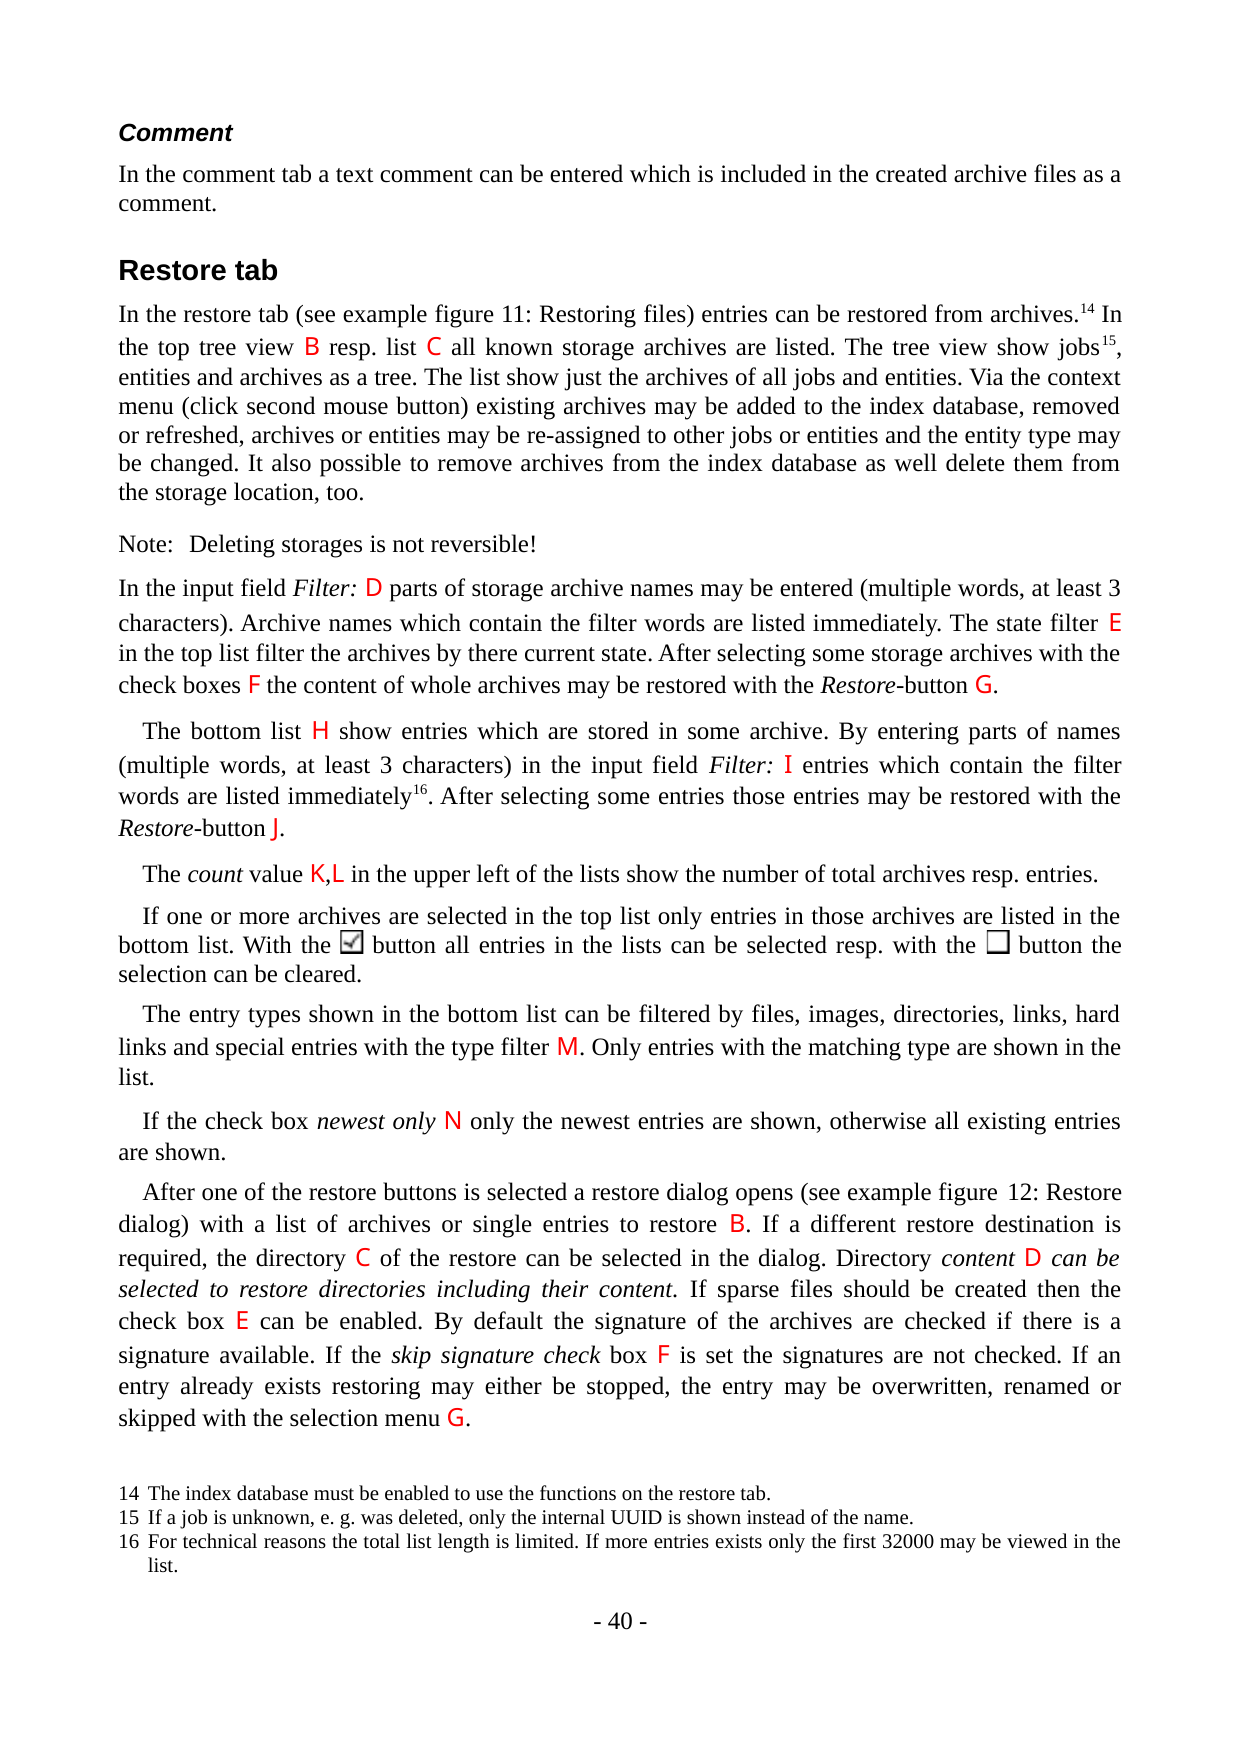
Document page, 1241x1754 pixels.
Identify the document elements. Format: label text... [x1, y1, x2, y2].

text In the comment tab a text comment can be entered which is included in the created archive files as a comment. [118, 159, 1122, 217]
text In the restore tab (see example figure 11: Restoring files) entries can be restored from archives. In the top tree view B resp. list C all known storage archives are listed. The tree view show jobs, entities and archives as a tree. The list show just the archives of all jobs and entities. Via the context menu (click second mouse button) existing archives may be added to the index database, removed or refreshed, archives or entities may be re-assigned to other jobs or entities and the entity type may be changed. It also possible to remove archives from the index database as well delete them from the storage location, too. [118, 299, 1122, 506]
text If a job is unknown, e. g. was deleted, only the internal UUID is shown instead of the name. [118, 1505, 1122, 1529]
text If the check box newest only N only the newest entries are shown, otherwise all existing entries are shown. [118, 1103, 1122, 1166]
text In the input field Filter: D parts of storage archive names may be entered (multiple words, at least 3 characters). Archive names which contain the filter words are listed immediately. The state filter E in the top list filter the archives by there current state. After selecting some storage archives with the check boxes F the content of whole archives may be restored with the Restore-button G. [118, 570, 1122, 701]
subtitle Restore tab [118, 253, 1122, 287]
text Note: Deleting storages is not reversible! [118, 529, 1122, 558]
picture [986, 930, 1010, 954]
subtitle Comment [118, 118, 1122, 147]
picture [340, 930, 364, 954]
text The bottom list H show entries which are stored in some archive. By entering parts of names (multiple words, at least 3 characters) in the input field Filter: I entries which contain the filter words are listed immediately. After selecting some entries those entries may be restored with the Restore-button J. [118, 713, 1122, 844]
text For technical reasons the total list length is limited. If more entries exists only the first 32000 may be viewed in the list. [118, 1529, 1122, 1577]
text The index database must be enabled to use the functions on the restore tab. [118, 1481, 1122, 1505]
text If one or more archives are selected in the top list only entries in those archives are listed in the bottom list. With the button all entries in the lists can be selected resp. with the button the selection can be cleared. [118, 901, 1122, 988]
text The entry types shown in the bottom list can be filtered by files, images, directories, links, hard links and special entries with the type filter M. Only entries with the matching type are shown in the list. [118, 999, 1122, 1091]
text The count value K,L in the upper left of the lists show the number of total archives resp. entries. [118, 856, 1122, 889]
text After one of the restore buttons is selected a restore dialog opens (see example figure 12: Restore dialog) with a list of archives or single entries to restore B. If a different restore destination is required, the directory C of the restore can be selected in the dialog. Directory content D can be selected to restore directories including their content. If sparse files should be created then the check box E can be enabled. By default the signature of the archives are checked if there is a signature available. If the skip signature check box F is set the signatures are not checked. If an entry already exists restoring may either be stopped, the entry may be overwritten, renamed or skipped with the selection menu G. [118, 1177, 1122, 1434]
